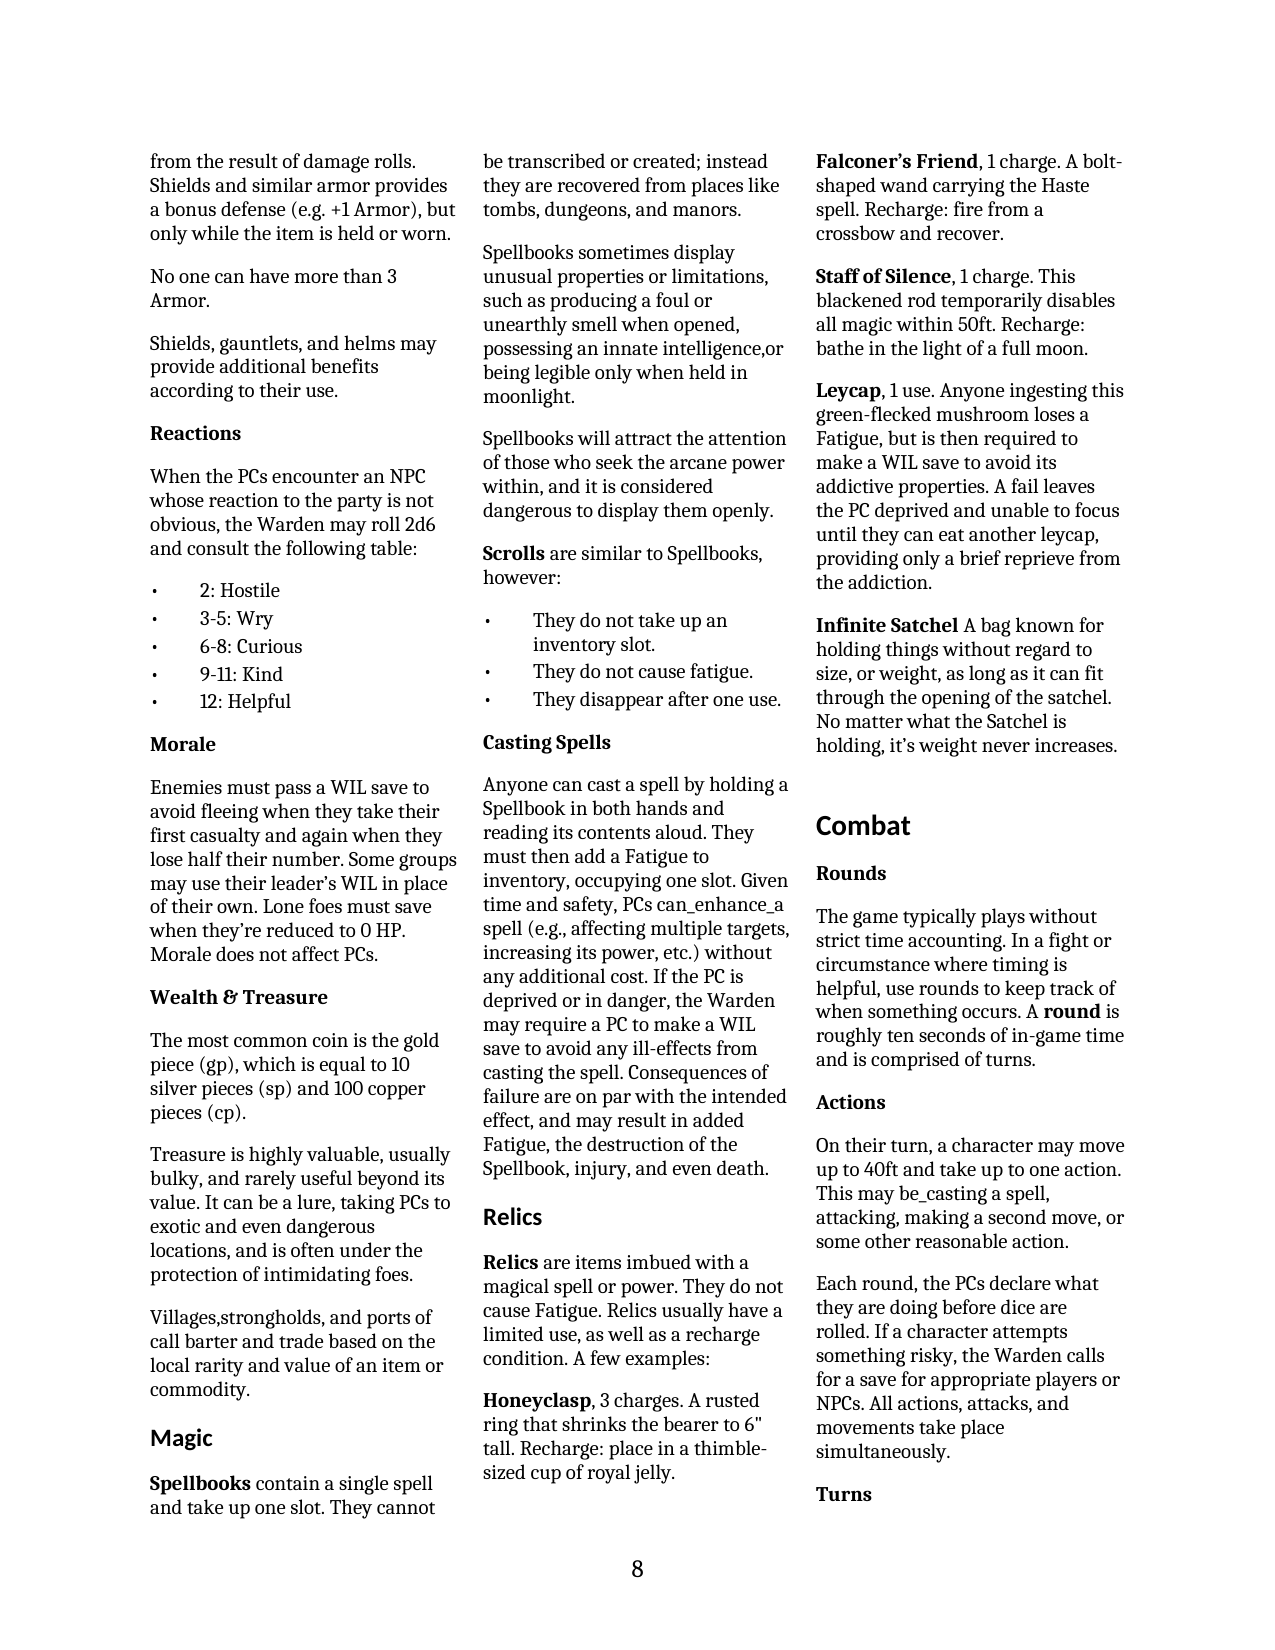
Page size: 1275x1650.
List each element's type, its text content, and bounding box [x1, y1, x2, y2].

text be transcribed or created; instead they are recovered from places like tombs, dungeons, and manors. [483, 150, 792, 222]
text Enemies must pass a WIL save to avoid fleeing when they take their first casualty and again when they lose half their number. Some groups may use their leader’s WIL in place of their own. Lone foes must save when they’re reduced to 0 HP. Morale does not affect PCs. [150, 775, 459, 967]
list 9-11: Kind [150, 662, 459, 686]
text Honeyclasp, 3 charges. A rusted ring that shrinks the bearer to 6" tall. Recharge: place in a thimble-sized cup of royal jelly. [483, 1389, 792, 1485]
text Spellbooks will attract the attention of those who seek the arcane power within, and it is considered dangerous to display them openly. [483, 427, 792, 523]
text Spellbooks sometimes display unusual properties or limitations, such as producing a foul or unearthly smell when opened, possessing an innate intelligence,or being legible only when held in moonlight. [483, 241, 792, 408]
text Falconer’s Friend, 1 charge. A bolt-shaped wand carrying the Haste spell. Recharge: fire from a crossbow and recover. [816, 150, 1125, 246]
text No one can have more than 3 Armor. [150, 264, 459, 312]
text Wealth & Treasure [150, 986, 459, 1010]
text The most common coin is the gold piece (gp), which is equal to 10 silver pieces (sp) and 100 copper pieces (cp). [150, 1028, 459, 1124]
text Staff of Silence, 1 charge. This blackened rod temporarily disables all magic within 50ft. Recharge: bathe in the light of a full moon. [816, 264, 1125, 360]
text Each round, the PCs declare what they are doing before dice are rolled. If a character attempts something risky, the Warden calls for a save for appropriate players or NPCs. All actions, attacks, and movements take place simultaneously. [816, 1272, 1125, 1464]
text Rounds [816, 862, 1125, 886]
text Actions [816, 1091, 1125, 1115]
text Anyone can cast a spell by holding a Spellbook in both hands and reading its contents aloud. They must then add a Fatigue to inventory, occupying one slot. Given time and safety, PCs can_enhance_a spell (e.g., affecting multiple targets, increasing its power, etc.) without any additional cost. If the PC is deprived or in danger, the Warden may require a PC to make a WIL save to avoid any ill-effects from casting the spell. Consequences of failure are on par with the intended effect, and may result in added Fatigue, the destruction of the Spellbook, injury, and even death. [483, 773, 792, 1180]
subtitle Magic [150, 1422, 459, 1453]
text Villages,strongholds, and ports of call barter and trade based on the local rarity and value of an item or commodity. [150, 1306, 459, 1401]
text Casting Spells [483, 730, 792, 754]
text When the PCs encounter an NPC whose reaction to the party is not obvious, the Warden may roll 2d6 and consult the following table: [150, 464, 459, 560]
list They disappear after one use. [483, 688, 792, 712]
text Morale [150, 733, 459, 757]
subtitle Relics [483, 1201, 792, 1232]
list 12: Helpful [150, 690, 459, 714]
text On their turn, a character may move up to 40ft and take up to one action. This may be_casting a spell, attacking, making a second move, or some other reasonable action. [816, 1133, 1125, 1253]
subtitle Combat [816, 807, 1125, 843]
text Treasure is highly valuable, usually bulky, and rarely useful beyond its value. It can be a lure, taking PCs to exotic and even dangerous locations, and is often under the protection of intimidating foes. [150, 1143, 459, 1287]
text Scrolls are similar to Spellbooks, however: [483, 542, 792, 589]
list 6-8: Curious [150, 634, 459, 658]
text Turns [816, 1482, 1125, 1506]
text Infinite Satchel A bag known for holding things without regard to size, or weight, as long as it can fit through the opening of the satchel. No matter what the Satchel is holding, it’s weight never increases. [816, 613, 1125, 757]
list 2: Hostile [150, 579, 459, 603]
text Leycap, 1 use. Anyone ingesting this green-flecked mushroom loses a Fatigue, but is then required to make a WIL save to avoid its addictive properties. A fail leaves the PC deprived and unable to focus until they can eat another leycap, providing only a brief reprieve from the addiction. [816, 379, 1125, 595]
text Shields, gauntlets, and helms may provide additional benefits according to their use. [150, 331, 459, 403]
text from the result of damage rolls. Shields and similar armor provides a bonus defense (e.g. +1 Armor), but only while the item is held or worn. [150, 150, 459, 246]
list They do not take up an inventory slot. [483, 608, 792, 656]
text Relics are items imbued with a magical spell or power. They do not cause Fatigue. Relics usually have a limited use, as well as a recharge condition. A few examples: [483, 1251, 792, 1370]
text The game typically plays without strict time accounting. In a fight or circumstance where timing is helpful, use rounds to keep track of when something occurs. A round is roughly ten seconds of in-game time and is comprised of turns. [816, 904, 1125, 1072]
list 3-5: Wry [150, 607, 459, 631]
text Spellbooks contain a single spell and take up one slot. They cannot [150, 1472, 459, 1519]
list They do not cause fatigue. [483, 660, 792, 684]
text Reactions [150, 422, 459, 446]
